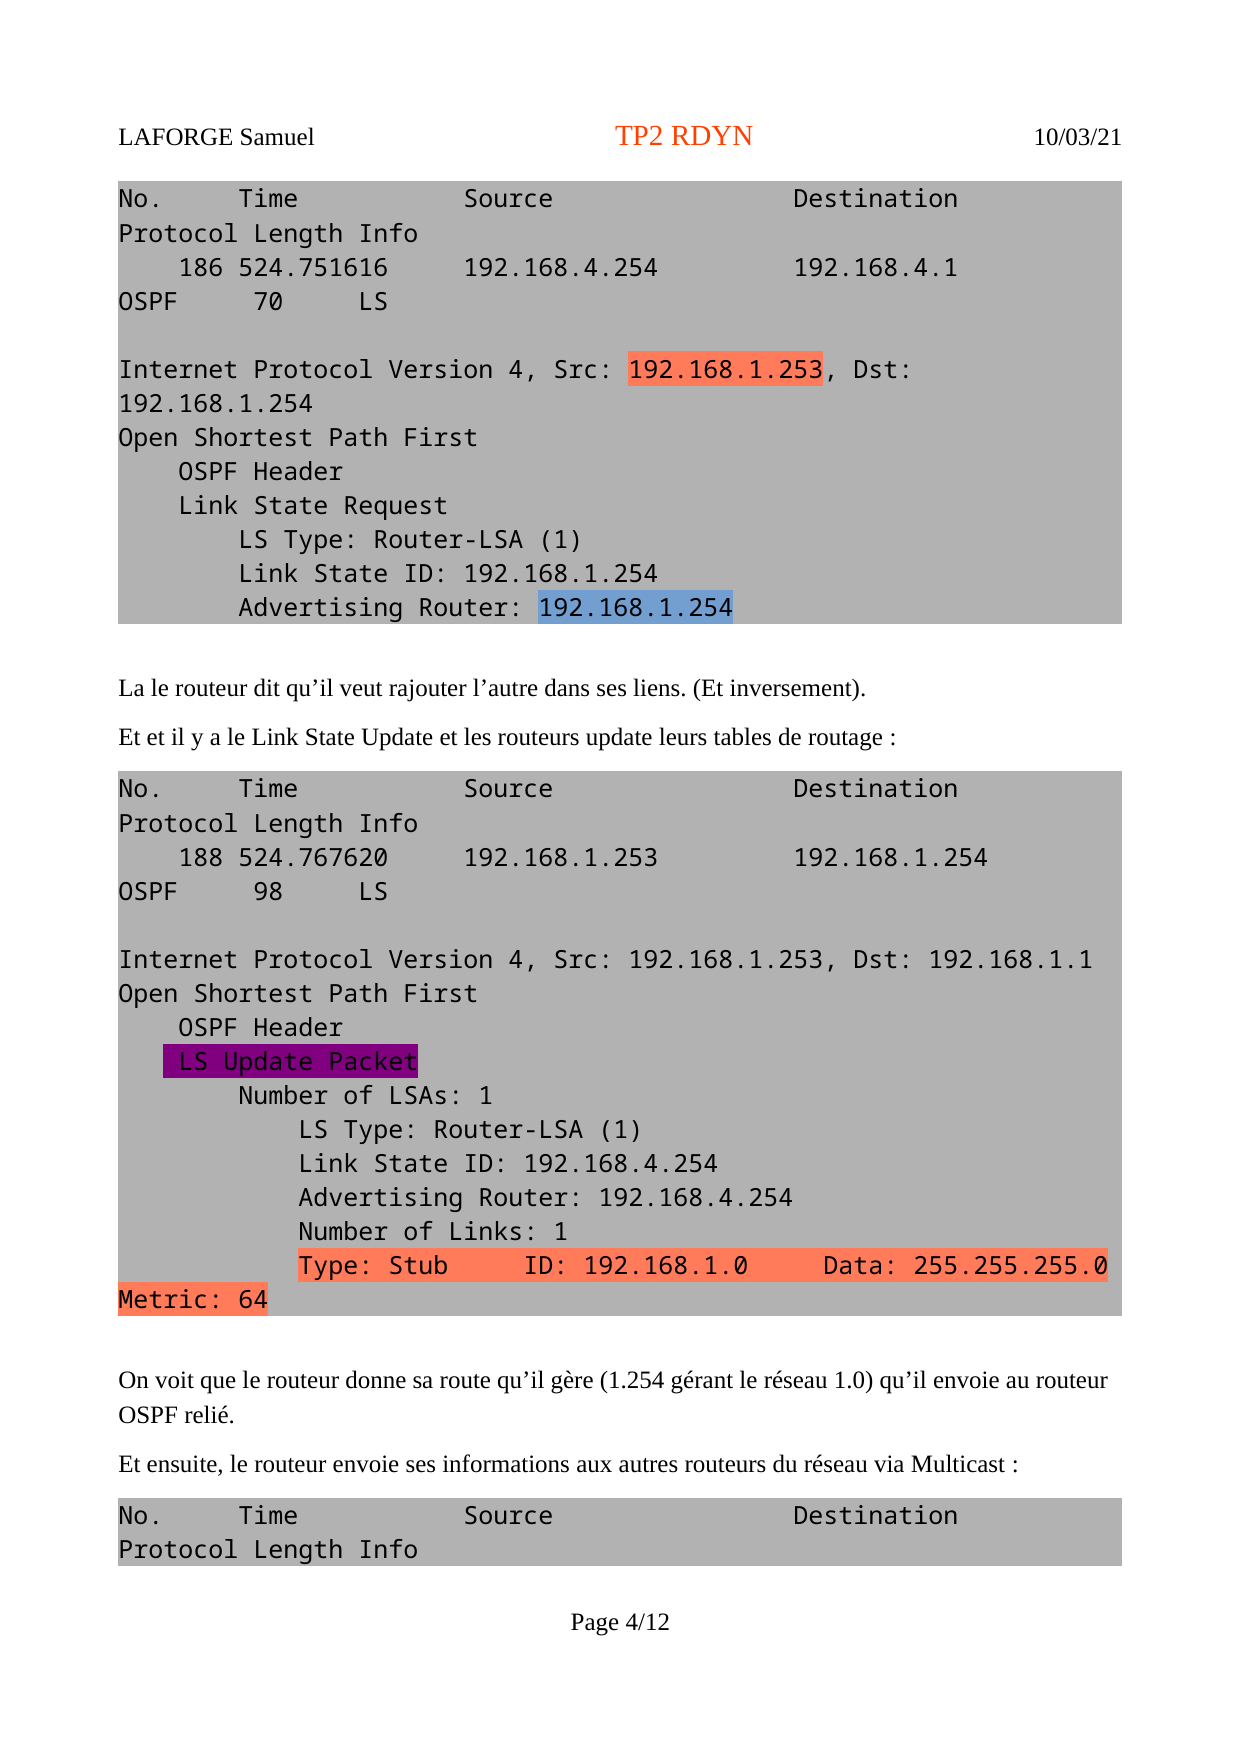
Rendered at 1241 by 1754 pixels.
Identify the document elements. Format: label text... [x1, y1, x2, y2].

text LS Update Packet [118, 1044, 1122, 1078]
text Open Shortest Path First [118, 419, 1122, 454]
text No. Time Source Destination Protocol Length Info [118, 771, 1122, 839]
text Advertising Router: 192.168.4.254 [118, 1180, 1122, 1214]
text 188 524.767620 192.168.1.253 192.168.1.254 OSPF 98 LS [118, 839, 1122, 907]
text Et ensuite, le routeur envoie ses informations aux autres routeurs du réseau via Multicast : [118, 1449, 1122, 1477]
text On voit que le routeur donne sa route qu’il gère (1.254 gérant le réseau 1.0) qu’il envoie au routeur OSPF relié. [118, 1365, 1122, 1428]
text Link State ID: 192.168.4.254 [118, 1146, 1122, 1180]
text LS Type: Router-LSA (1) [118, 522, 1122, 556]
text Link State ID: 192.168.1.254 [118, 556, 1122, 590]
text Internet Protocol Version 4, Src: 192.168.1.253, Dst: 192.168.1.1 [118, 941, 1122, 976]
text Et et il y a le Link State Update et les routeurs update leurs tables de routage : [118, 722, 1122, 751]
text Open Shortest Path First [118, 976, 1122, 1009]
text La le routeur dit qu’il veut rajouter l’autre dans ses liens. (Et inversement). [118, 673, 1122, 702]
text Internet Protocol Version 4, Src: 192.168.1.253, Dst: 192.168.1.254 [118, 351, 1122, 419]
text OSPF Header [118, 454, 1122, 488]
text OSPF Header [118, 1009, 1122, 1044]
text Advertising Router: 192.168.1.254 [118, 590, 1122, 624]
text No. Time Source Destination Protocol Length Info [118, 181, 1122, 249]
text LS Type: Router-LSA (1) [118, 1112, 1122, 1146]
text Type: Stub ID: 192.168.1.0 Data: 255.255.255.0 Metric: 64 [118, 1248, 1122, 1316]
text Number of LSAs: 1 [118, 1078, 1122, 1112]
text No. Time Source Destination Protocol Length Info [118, 1498, 1122, 1566]
text Number of Links: 1 [118, 1214, 1122, 1248]
text Link State Request [118, 488, 1122, 522]
text 186 524.751616 192.168.4.254 192.168.4.1 OSPF 70 LS [118, 249, 1122, 317]
